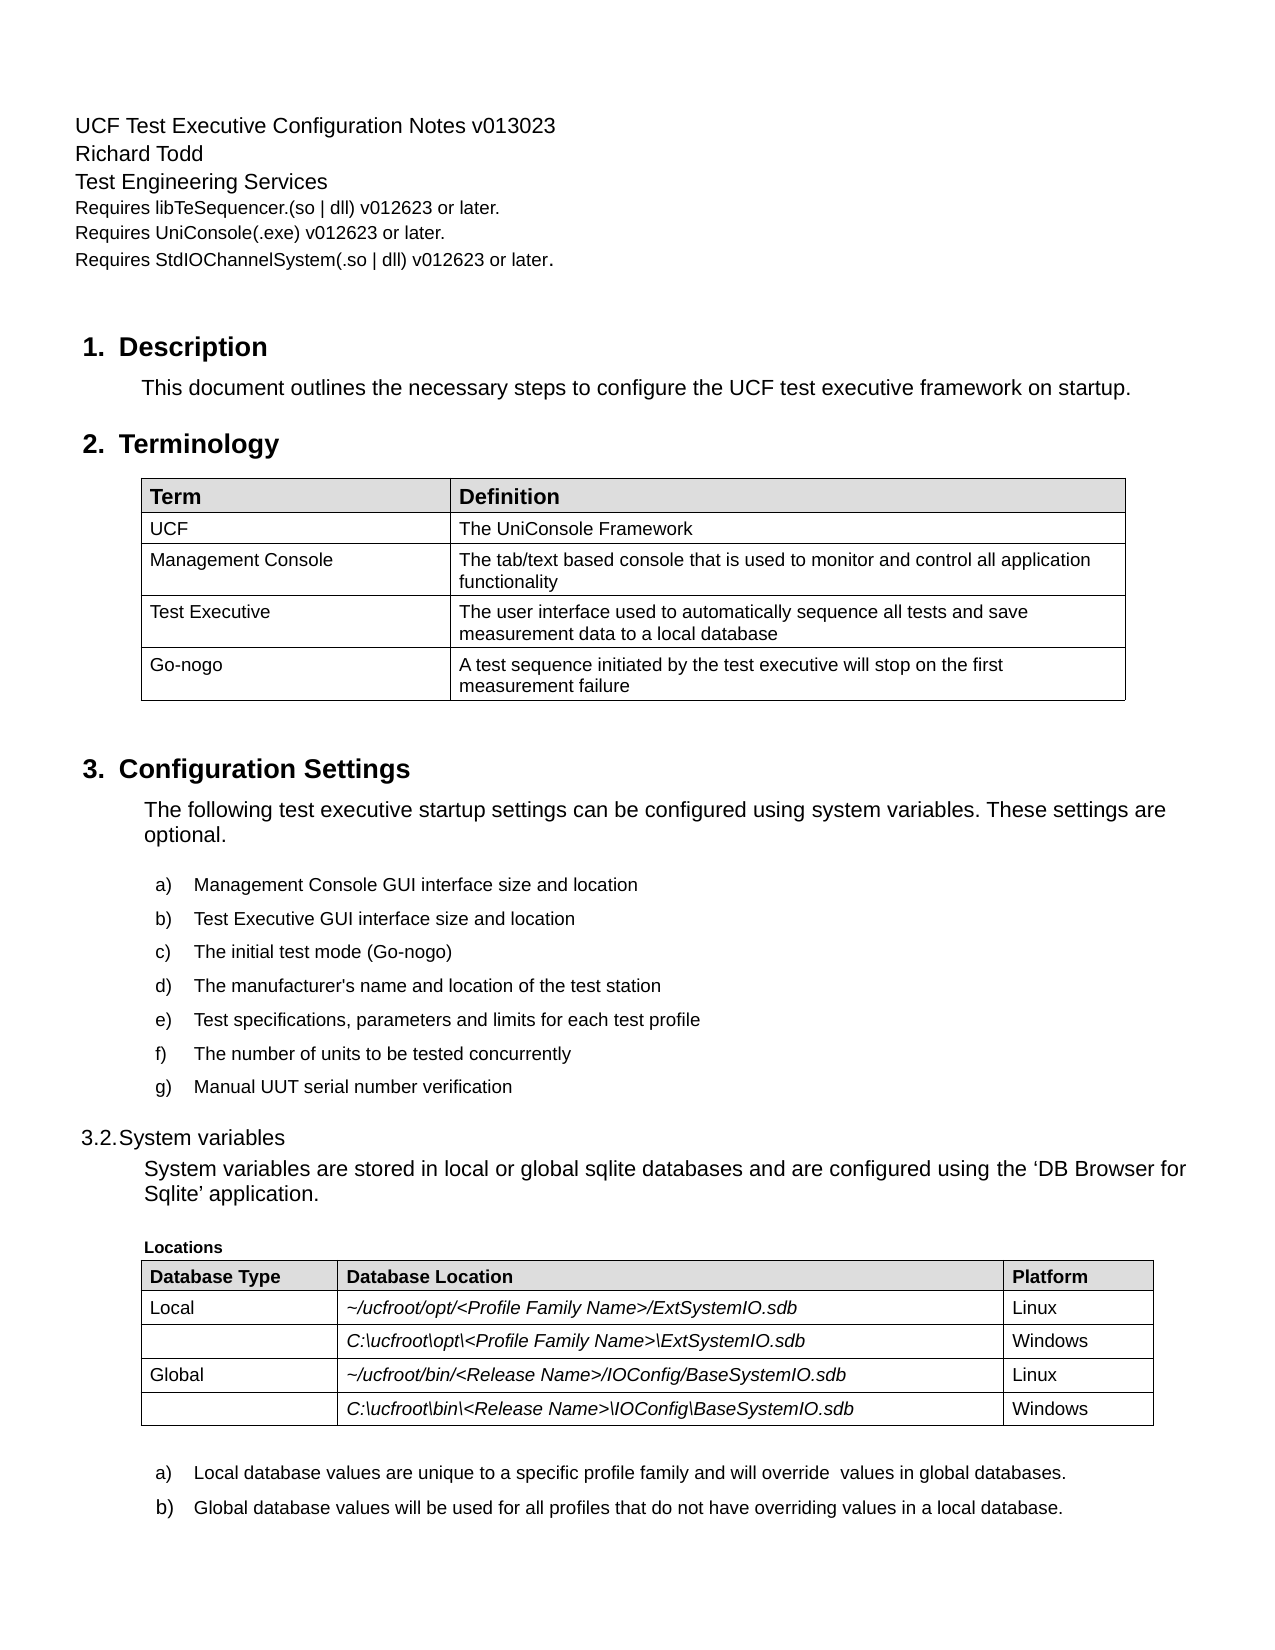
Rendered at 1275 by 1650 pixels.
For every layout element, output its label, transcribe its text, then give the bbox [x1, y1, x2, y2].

text Requires libTeSequencer.(so | dll) v012623 or later. [75, 197, 1200, 219]
table_cell ~/ucfroot/bin/<Release Name>/IOConfig/BaseSystemIO.sdb [338, 1359, 1003, 1392]
subtitle Test specifications, parameters and limits for each test profile [150, 1009, 1200, 1030]
subtitle The manufacturer's name and location of the test station [150, 975, 1200, 997]
table_cell [142, 1325, 337, 1358]
table_cell C:\ucfroot\bin\<Release Name>\IOConfig\BaseSystemIO.sdb [338, 1393, 1003, 1425]
table_cell Windows [1004, 1393, 1153, 1425]
subtitle Local database values are unique to a specific profile family and will override values in global databases. [150, 1462, 1200, 1483]
table_cell C:\ucfroot\opt\<Profile Family Name>\ExtSystemIO.sdb [338, 1325, 1003, 1358]
subtitle Test Executive GUI interface size and location [150, 908, 1200, 929]
text Requires UniConsole(.exe) v012623 or later. [75, 222, 1200, 243]
table_cell Linux [1004, 1359, 1153, 1392]
table_header Database Type [142, 1261, 337, 1290]
table_cell [142, 1393, 337, 1425]
subtitle Manual UUT serial number verification [150, 1076, 1200, 1097]
table_cell Windows [1004, 1325, 1153, 1358]
subtitle The initial test mode (Go-nogo) [150, 941, 1200, 963]
table_cell The UniConsole Framework [451, 513, 1125, 543]
table_header Platform [1004, 1261, 1153, 1290]
subtitle Management Console GUI interface size and location [150, 874, 1200, 896]
table_header Database Location [338, 1261, 1003, 1290]
text System variables are stored in local or global sqlite databases and are configured using the ‘DB Browser for Sqlite’ application. [144, 1156, 1200, 1206]
subtitle Global database values will be used for all profiles that do not have overriding values in a local database. [150, 1495, 1200, 1519]
table_cell UCF [142, 513, 450, 543]
table_header Term [142, 479, 450, 512]
text This document outlines the necessary steps to configure the UCF test executive framework on startup. [141, 374, 1200, 400]
text Test Engineering Services [75, 169, 1200, 194]
text UCF Test Executive Configuration Notes v013023 [75, 112, 1200, 138]
text Locations [144, 1237, 1200, 1257]
table_cell Go-nogo [142, 648, 450, 699]
table_cell The tab/text based console that is used to monitor and control all application functionality [451, 544, 1125, 595]
text Requires StdIOChannelSystem(.so | dll) v012623 or later. [75, 246, 1200, 272]
table_cell Linux [1004, 1291, 1153, 1324]
table_cell Test Executive [142, 596, 450, 647]
subtitle The number of units to be tested concurrently [150, 1042, 1200, 1064]
subtitle System variables [75, 1124, 1200, 1150]
table_cell Management Console [142, 544, 450, 595]
table_header Definition [451, 479, 1125, 512]
text The following test executive startup settings can be configured using system variables. These settings are optional. [144, 797, 1200, 847]
subtitle Configuration Settings [75, 753, 1200, 784]
table_cell ~/ucfroot/opt/<Profile Family Name>/ExtSystemIO.sdb [338, 1291, 1003, 1324]
table_cell A test sequence initiated by the test executive will stop on the first measurement failure [451, 648, 1125, 699]
table_cell The user interface used to automatically sequence all tests and save measurement data to a local database [451, 596, 1125, 647]
table_cell Local [142, 1291, 337, 1324]
table_cell Global [142, 1359, 337, 1392]
text Richard Todd [75, 141, 1200, 166]
subtitle Description [75, 331, 1200, 362]
subtitle Terminology [75, 428, 1200, 459]
